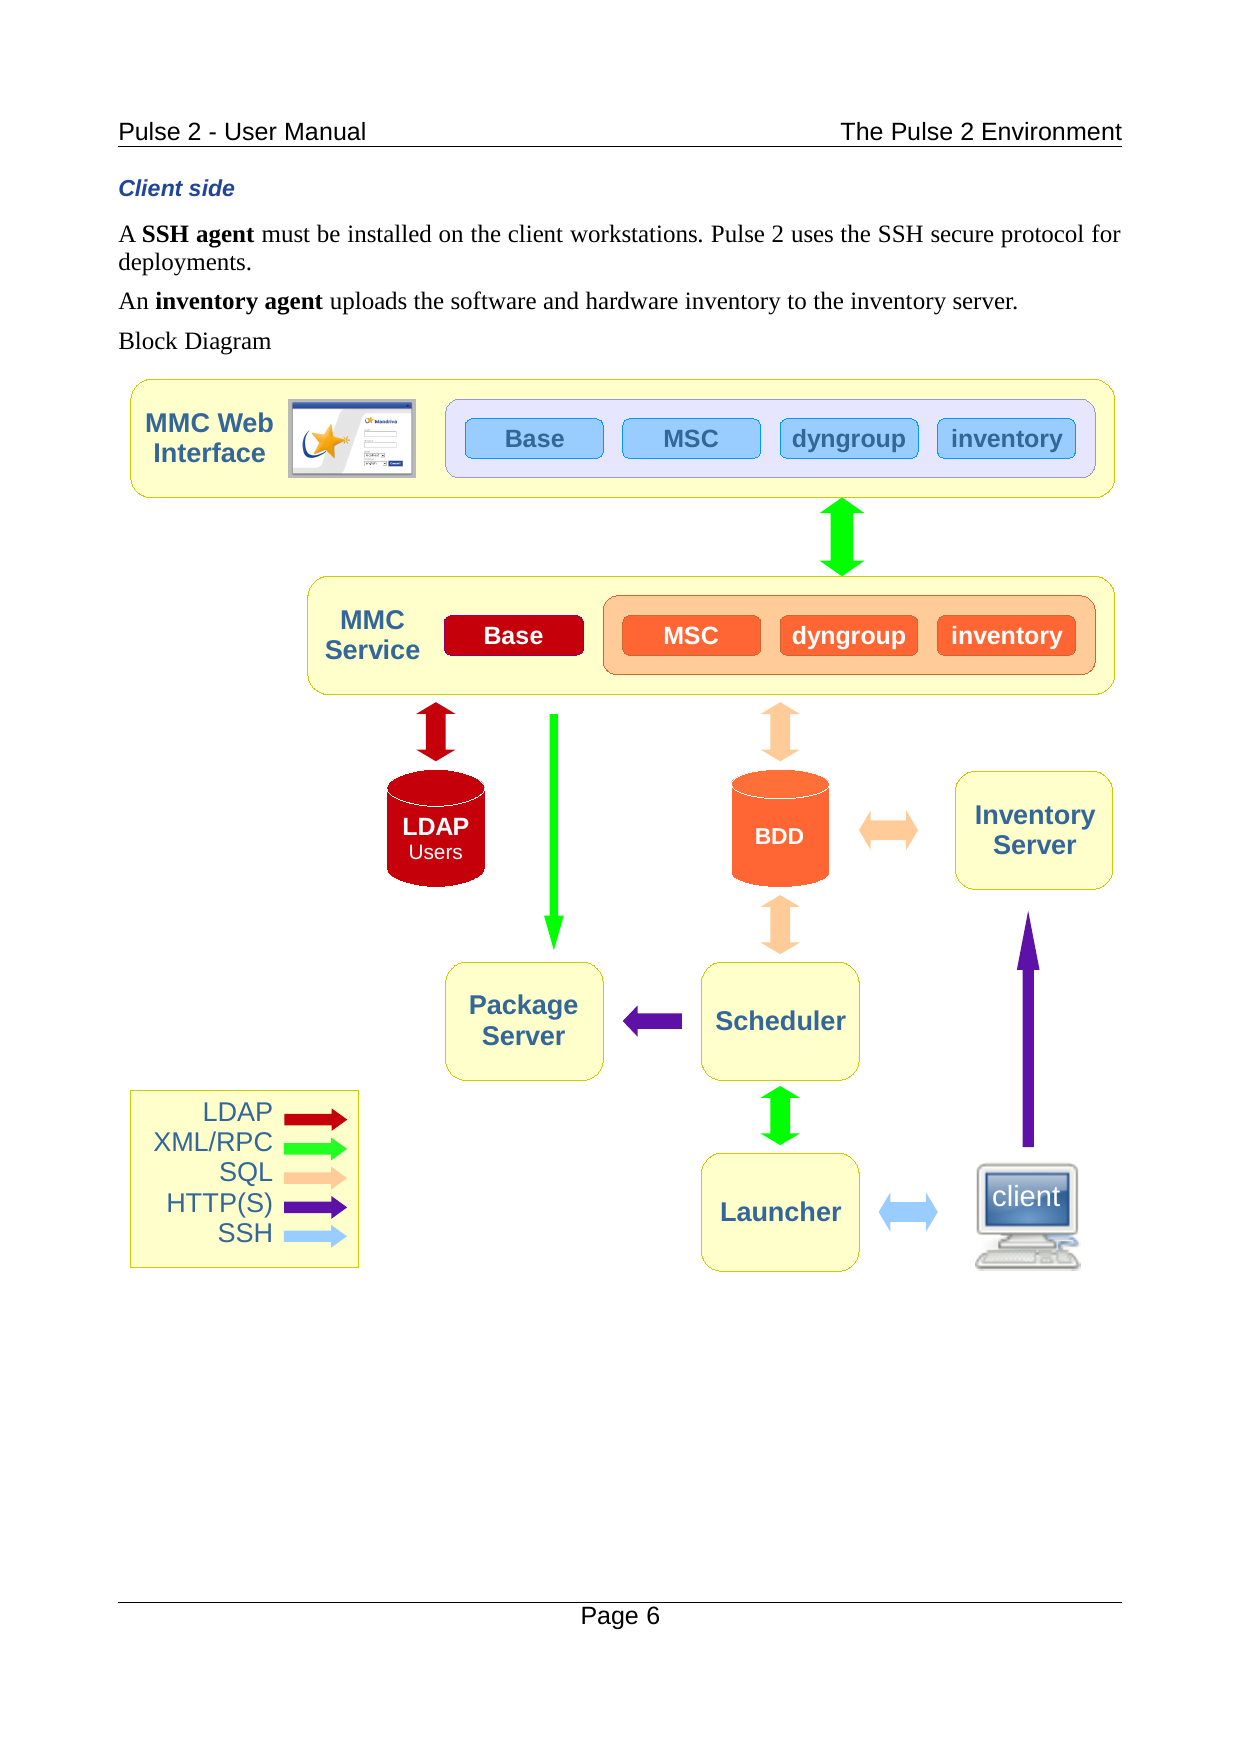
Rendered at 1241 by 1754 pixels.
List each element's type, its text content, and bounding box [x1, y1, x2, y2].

text An inventory agent uploads the software and hardware inventory to the inventory server. [118, 287, 1122, 315]
text A SSH agent must be installed on the client workstations. Pulse 2 uses the SSH secure protocol for deployments. [118, 219, 1122, 276]
subtitle Client side [118, 176, 1122, 202]
text Block Diagram [118, 327, 1122, 355]
